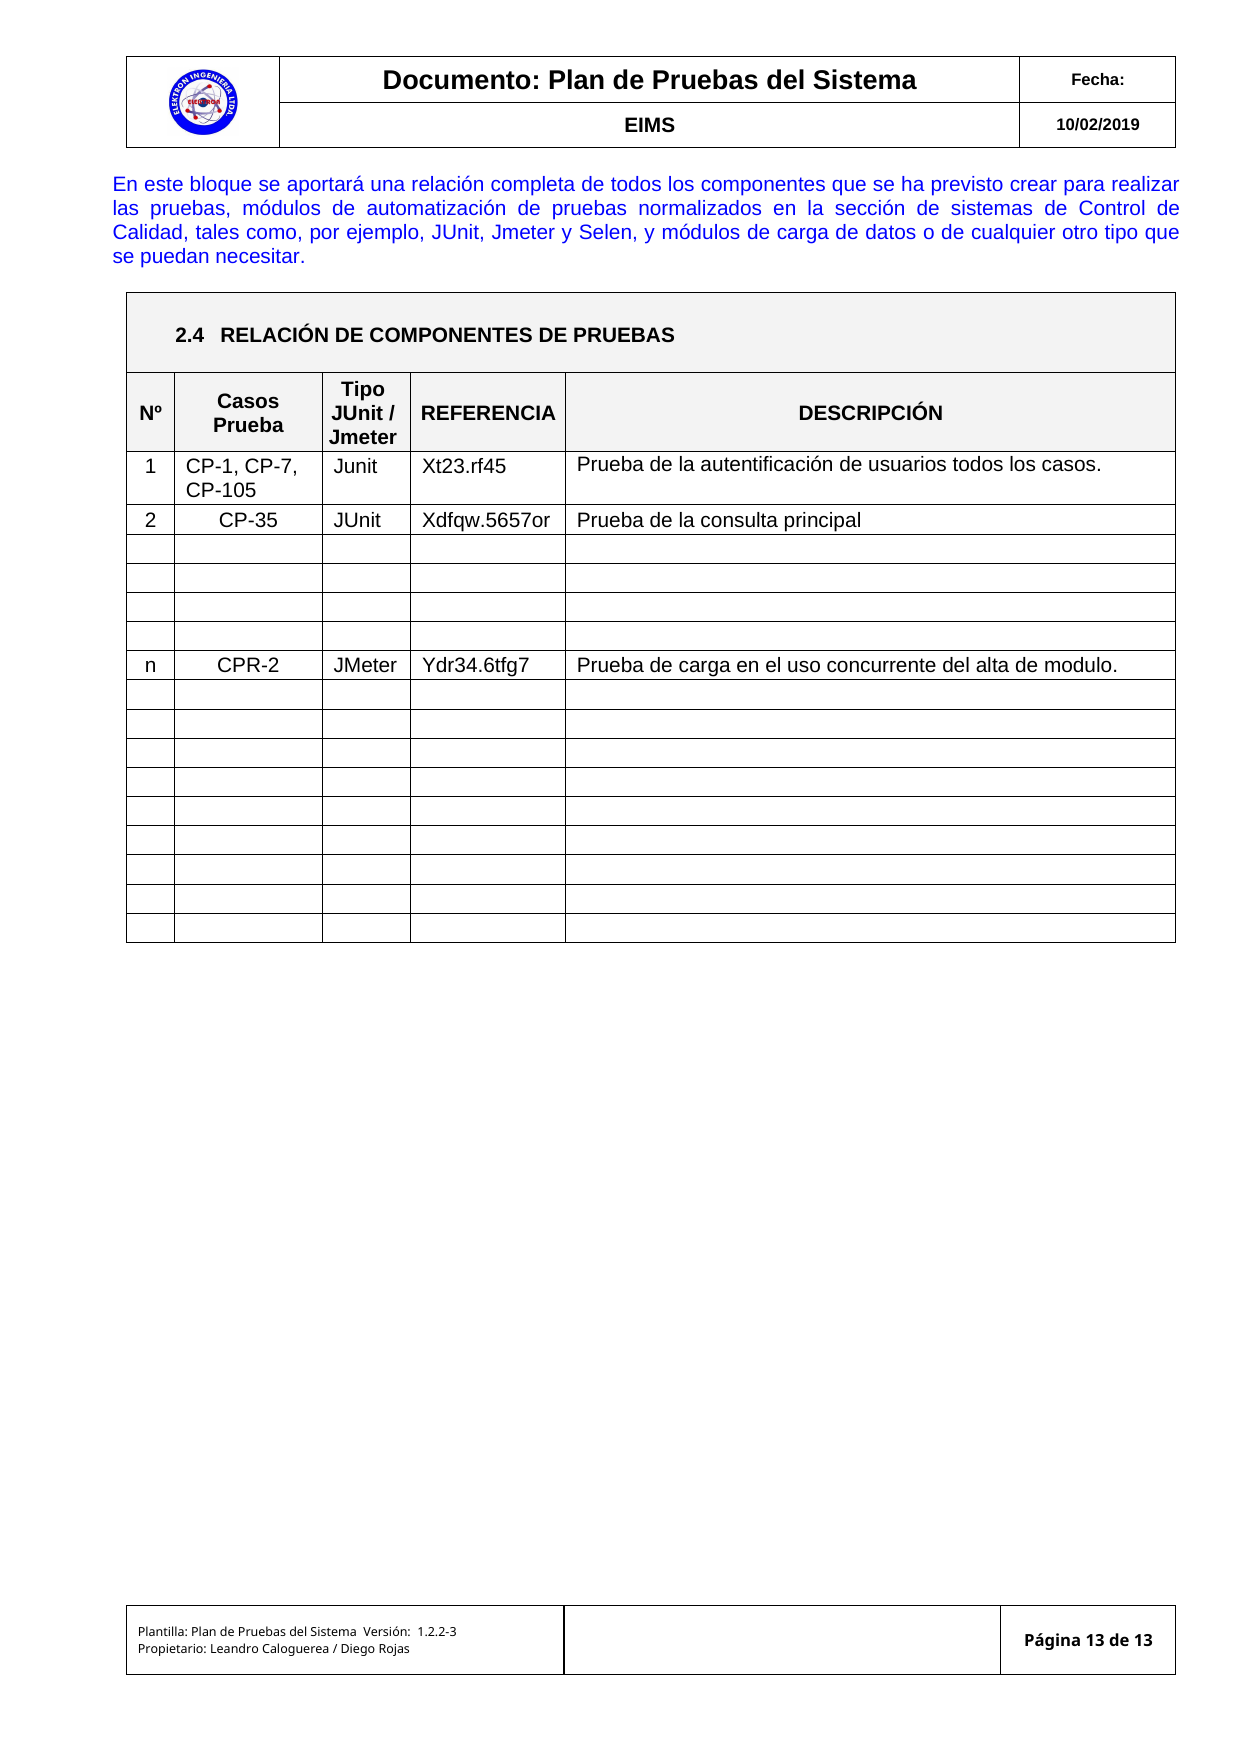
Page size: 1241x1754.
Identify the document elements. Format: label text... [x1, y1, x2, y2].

table_cell Prueba de carga en el uso concurrente del alta de modulo. [566, 651, 1175, 679]
table_cell [127, 710, 174, 738]
table_cell [323, 768, 410, 796]
table_cell [323, 797, 410, 825]
table_cell [323, 914, 410, 942]
table_cell [323, 593, 410, 621]
table_cell [127, 622, 174, 650]
table_cell CP-35 [175, 505, 322, 533]
table_cell [566, 622, 1175, 650]
table_cell [411, 622, 565, 650]
table_cell 2 [127, 505, 174, 533]
table_cell Prueba de la autentificación de usuarios todos los casos. [566, 452, 1175, 504]
table_cell [566, 535, 1175, 563]
table_cell Nº [127, 373, 174, 451]
table_cell [127, 855, 174, 883]
table_cell [566, 826, 1175, 854]
table_cell [566, 739, 1175, 767]
table_cell REFERENCIA [411, 373, 565, 451]
table_header RELACIÓN DE COMPONENTES DE PRUEBAS [127, 293, 1175, 372]
table_cell [323, 826, 410, 854]
table_cell [566, 855, 1175, 883]
table_cell [175, 622, 322, 650]
table_cell [175, 885, 322, 913]
table_cell [175, 564, 322, 592]
table_cell Tipo JUnit / Jmeter [323, 373, 410, 451]
table_cell [175, 680, 322, 708]
table_cell Casos Prueba [175, 373, 322, 451]
table_cell JMeter [323, 651, 410, 679]
table_cell [323, 739, 410, 767]
table_cell [323, 535, 410, 563]
table_cell n [127, 651, 174, 679]
table_cell [175, 768, 322, 796]
table_cell JUnit [323, 505, 410, 533]
table_cell CPR-2 [175, 651, 322, 679]
table_cell Ydr34.6tfg7 [411, 651, 565, 679]
table_cell [127, 593, 174, 621]
table_cell [411, 680, 565, 708]
table_cell [411, 826, 565, 854]
table_cell [175, 593, 322, 621]
table_cell [175, 855, 322, 883]
table_cell [175, 797, 322, 825]
table_cell [411, 914, 565, 942]
table_cell [127, 739, 174, 767]
table_cell [127, 826, 174, 854]
table_cell [411, 564, 565, 592]
table_cell [411, 885, 565, 913]
table_cell [323, 855, 410, 883]
table_cell [323, 622, 410, 650]
table_cell [127, 535, 174, 563]
table_cell [411, 593, 565, 621]
table_cell [175, 535, 322, 563]
table_cell [323, 885, 410, 913]
table_cell [411, 535, 565, 563]
table_cell Prueba de la consulta principal [566, 505, 1175, 533]
table_cell [566, 593, 1175, 621]
table_cell [411, 768, 565, 796]
table_cell [175, 739, 322, 767]
table_cell [566, 710, 1175, 738]
table_cell Xdfqw.5657or [411, 505, 565, 533]
table_cell [566, 914, 1175, 942]
table_cell 1 [127, 452, 174, 504]
table_cell [566, 564, 1175, 592]
table_cell Junit [323, 452, 410, 504]
table_cell [127, 885, 174, 913]
table_cell [323, 710, 410, 738]
table_cell [127, 797, 174, 825]
table_cell [127, 914, 174, 942]
table_cell [127, 564, 174, 592]
table_cell [411, 739, 565, 767]
table_cell [566, 680, 1175, 708]
table_cell [566, 768, 1175, 796]
table_cell [175, 710, 322, 738]
table_cell [127, 680, 174, 708]
table_cell [566, 885, 1175, 913]
table_cell [175, 914, 322, 942]
table_cell CP-1, CP-7, CP-105 [175, 452, 322, 504]
table_cell DESCRIPCIÓN [566, 373, 1175, 451]
table_cell [175, 826, 322, 854]
table_cell [323, 680, 410, 708]
table_cell Xt23.rf45 [411, 452, 565, 504]
picture [167, 67, 239, 136]
table_cell [411, 797, 565, 825]
table_cell [411, 855, 565, 883]
text En este bloque se aportará una relación completa de todos los componentes que se ha previsto crear para realizar las pruebas, módulos de automatización de pruebas normalizados en la sección de sistemas de Control de Calidad, tales como, por ejemplo, JUnit, Jmeter y Selen, y módulos de carga de datos o de cualquier otro tipo que se puedan necesitar. [112, 172, 1181, 268]
table_cell [323, 564, 410, 592]
table_cell [411, 710, 565, 738]
table_cell [566, 797, 1175, 825]
table_cell [127, 768, 174, 796]
